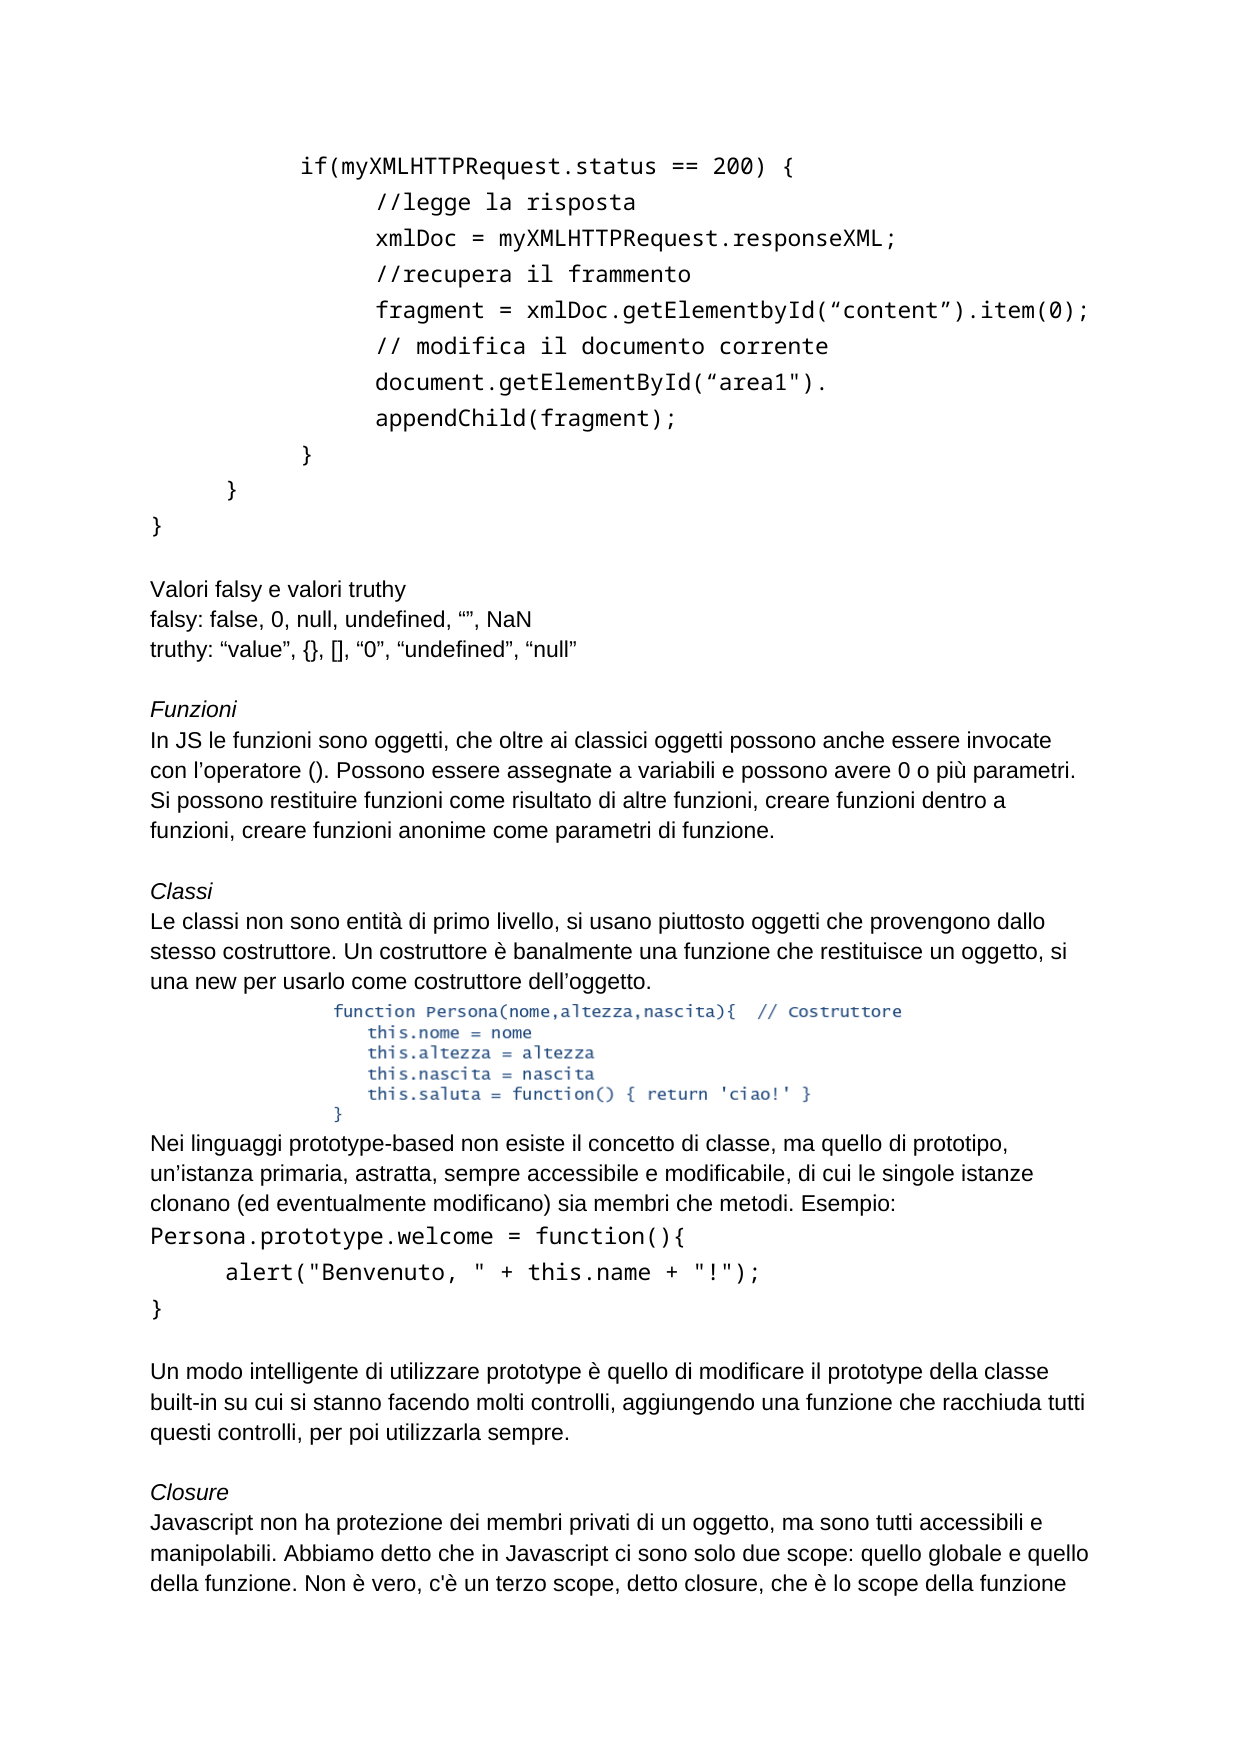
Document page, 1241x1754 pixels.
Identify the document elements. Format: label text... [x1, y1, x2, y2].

text xmlDoc = myXMLHTTPRequest.responseXML; [300, 222, 1090, 253]
text Valori falsy e valori truthy [150, 576, 1090, 602]
text //recupera il frammento [300, 258, 1090, 289]
text if(myXMLHTTPRequest.status == 200) { [225, 150, 1090, 181]
text Classi [150, 878, 1090, 904]
text Javascript non ha protezione dei membri privati di un oggetto, ma sono tutti accessibili e manipolabili. Abbiamo detto che in Javascript ci sono solo due scope: quello globale e quello della funzione. Non è vero, c'è un terzo scope, detto closure, che è lo scope della funzione [150, 1509, 1090, 1596]
text //legge la risposta [300, 186, 1090, 217]
text } [300, 437, 1090, 469]
text Un modo intelligente di utilizzare prototype è quello di modificare il prototype della classe built-in su cui si stanno facendo molti controlli, aggiungendo una funzione che racchiuda tutti questi controlli, per poi utilizzarla sempre. [150, 1358, 1090, 1445]
picture [332, 998, 908, 1126]
text appendChild(fragment); [300, 402, 1090, 433]
text } [150, 473, 1090, 505]
text } [150, 509, 1090, 541]
text Nei linguaggi prototype-based non esiste il concetto di classe, ma quello di prototipo, un’istanza primaria, astratta, sempre accessibile e modificabile, di cui le singole istanze clonano (ed eventualmente modificano) sia membri che metodi. Esempio: [150, 1129, 1090, 1216]
text Closure [150, 1479, 1090, 1505]
text Persona.prototype.welcome = function(){ [150, 1220, 1090, 1251]
text // modifica il documento corrente [300, 330, 1090, 361]
text fragment = xmlDoc.getElementbyId(“content”).item(0); [300, 294, 1090, 325]
text In JS le funzioni sono oggetti, che oltre ai classici oggetti possono anche essere invocate con l’operatore (). Possono essere assegnate a variabili e possono avere 0 o più parametri. Si possono restituire funzioni come risultato di altre funzioni, creare funzioni dentro a funzioni, creare funzioni anonime come parametri di funzione. [150, 727, 1090, 843]
text document.getElementById(“area1"). [300, 366, 1090, 397]
text Le classi non sono entità di primo livello, si usano piuttosto oggetti che provengono dallo stesso costruttore. Un costruttore è banalmente una funzione che restituisce un oggetto, si una new per usarlo come costruttore dell’oggetto. [150, 908, 1090, 994]
text alert("Benvenuto, " + this.name + "!"); [150, 1256, 1090, 1287]
text truthy: “value”, {}, [], “0”, “undefined”, “null” [150, 636, 1090, 662]
text Funzioni [150, 696, 1090, 723]
text } [150, 1292, 1090, 1323]
text falsy: false, 0, null, undefined, “”, NaN [150, 606, 1090, 632]
